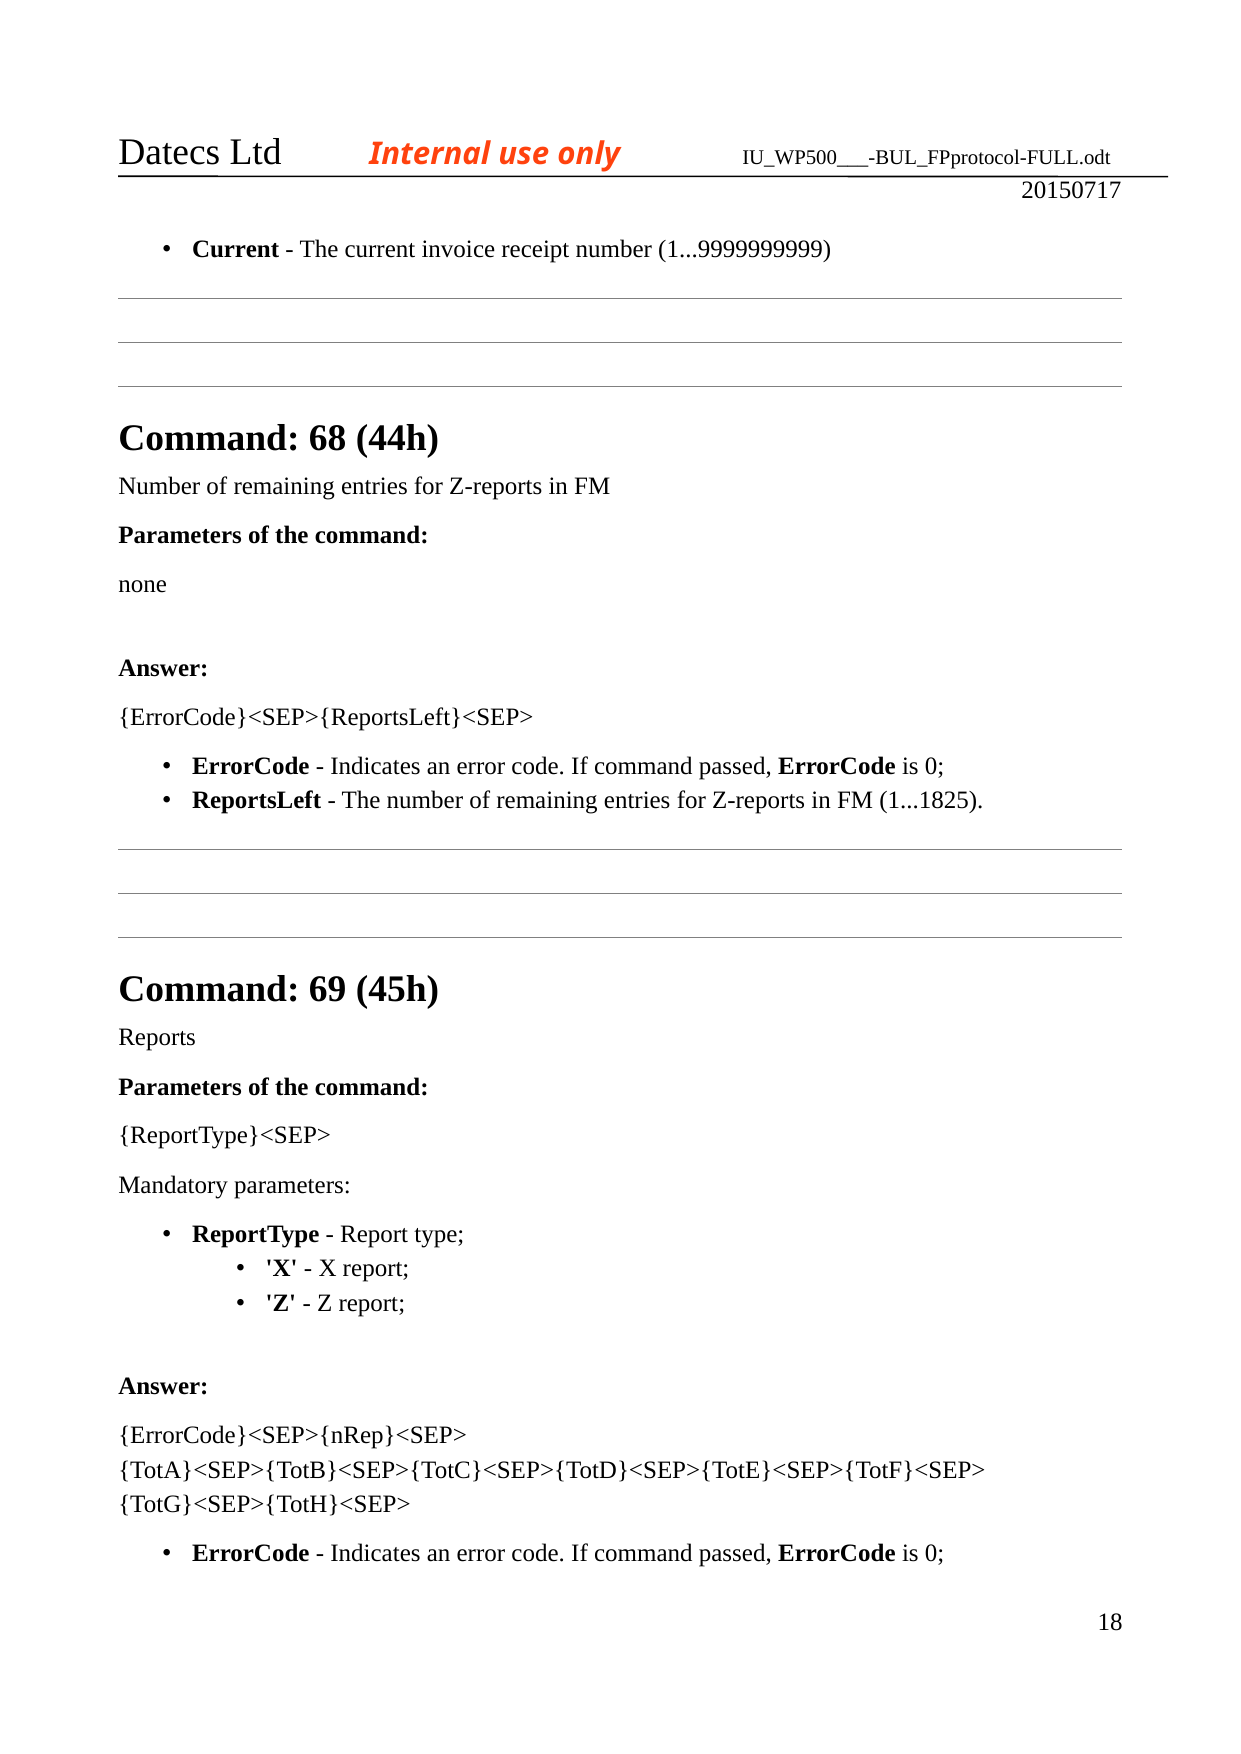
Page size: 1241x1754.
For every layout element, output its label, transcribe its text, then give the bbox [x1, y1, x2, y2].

text {TotG}<SEP>{TotH}<SEP> [118, 1489, 1122, 1518]
text Number of remaining entries for Z-reports in FM [118, 471, 1122, 500]
text {ReportType}<SEP> [118, 1121, 1122, 1149]
text none [118, 569, 1122, 598]
text Mandatory parameters: [118, 1170, 1122, 1198]
text Answer: [118, 618, 1122, 681]
list ErrorCode - Indicates an error code. If command passed, ErrorCode is 0; [162, 751, 1122, 779]
text Reports [118, 1022, 1122, 1051]
list ReportsLeft - The number of remaining entries for Z-reports in FM (1...1825). [162, 785, 1122, 814]
list Current - The current invoice receipt number (1...9999999999) [162, 234, 1122, 263]
list 'Z' - Z report; [236, 1288, 1122, 1316]
subtitle Command: 68 (44h) [118, 415, 1122, 458]
text Parameters of the command: [118, 1072, 1122, 1100]
list ErrorCode - Indicates an error code. If command passed, ErrorCode is 0; [162, 1538, 1122, 1567]
text Answer: [118, 1337, 1122, 1400]
text {TotA}<SEP>{TotB}<SEP>{TotC}<SEP>{TotD}<SEP>{TotE}<SEP>{TotF}<SEP> [118, 1455, 1122, 1483]
list ReportType - Report type; [162, 1219, 1122, 1247]
text Parameters of the command: [118, 520, 1122, 549]
text {ErrorCode}<SEP>{nRep}<SEP> [118, 1420, 1122, 1449]
subtitle Command: 69 (45h) [118, 967, 1122, 1010]
list 'X' - X report; [236, 1253, 1122, 1282]
text {ErrorCode}<SEP>{ReportsLeft}<SEP> [118, 702, 1122, 731]
